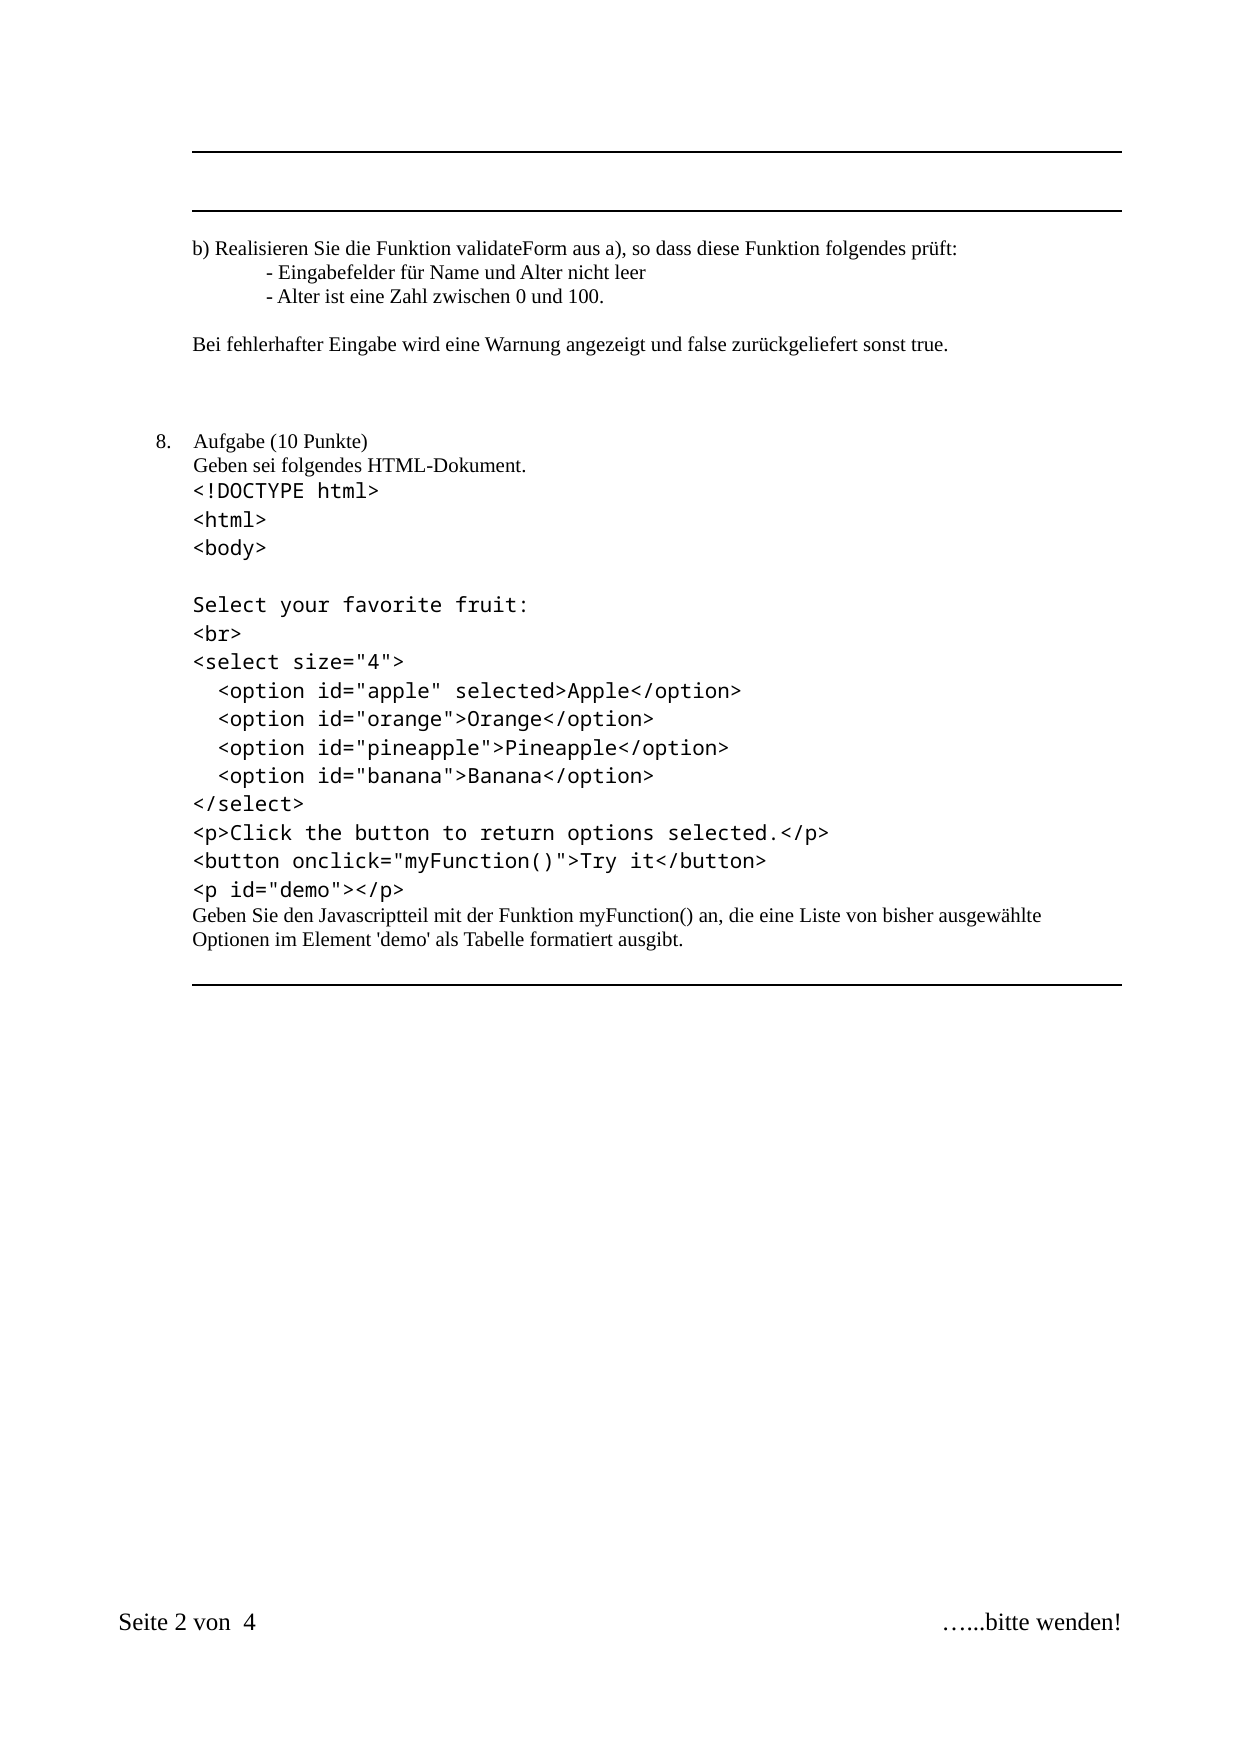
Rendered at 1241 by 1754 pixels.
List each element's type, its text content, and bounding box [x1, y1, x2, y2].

text <p>Click the button to return options selected.</p> [192, 818, 1122, 846]
text <html> [192, 505, 1122, 533]
list Geben sei folgendes HTML-Dokument. [156, 453, 1122, 477]
text <!DOCTYPE html> [192, 477, 1122, 505]
text Select your favorite fruit: [192, 590, 1122, 619]
text - Eingabefelder für Name und Alter nicht leer [118, 260, 1122, 284]
text <button onclick="myFunction()">Try it</button> [192, 846, 1122, 875]
text </select> [192, 789, 1122, 818]
text <select size="4"> [192, 647, 1122, 676]
text Geben Sie den Javascriptteil mit der Funktion myFunction() an, die eine Liste von bisher ausgewählte Optionen im Element 'demo' als Tabelle formatiert ausgibt. [118, 903, 1122, 951]
text <option id="pineapple">Pineapple</option> [192, 733, 1122, 761]
text Bei fehlerhafter Eingabe wird eine Warnung angezeigt und false zurückgeliefert sonst true. [118, 332, 1122, 356]
text <option id="orange">Orange</option> [192, 704, 1122, 733]
text b) Realisieren Sie die Funktion validateForm aus a), so dass diese Funktion folgendes prüft: [118, 236, 1122, 260]
text - Alter ist eine Zahl zwischen 0 und 100. [118, 284, 1122, 308]
text <br> [192, 619, 1122, 647]
text <option id="apple" selected>Apple</option> [192, 676, 1122, 704]
text <p id="demo"></p> [192, 875, 1122, 903]
text <option id="banana">Banana</option> [192, 761, 1122, 789]
text <body> [192, 533, 1122, 562]
list Aufgabe (10 Punkte) [156, 428, 1122, 453]
